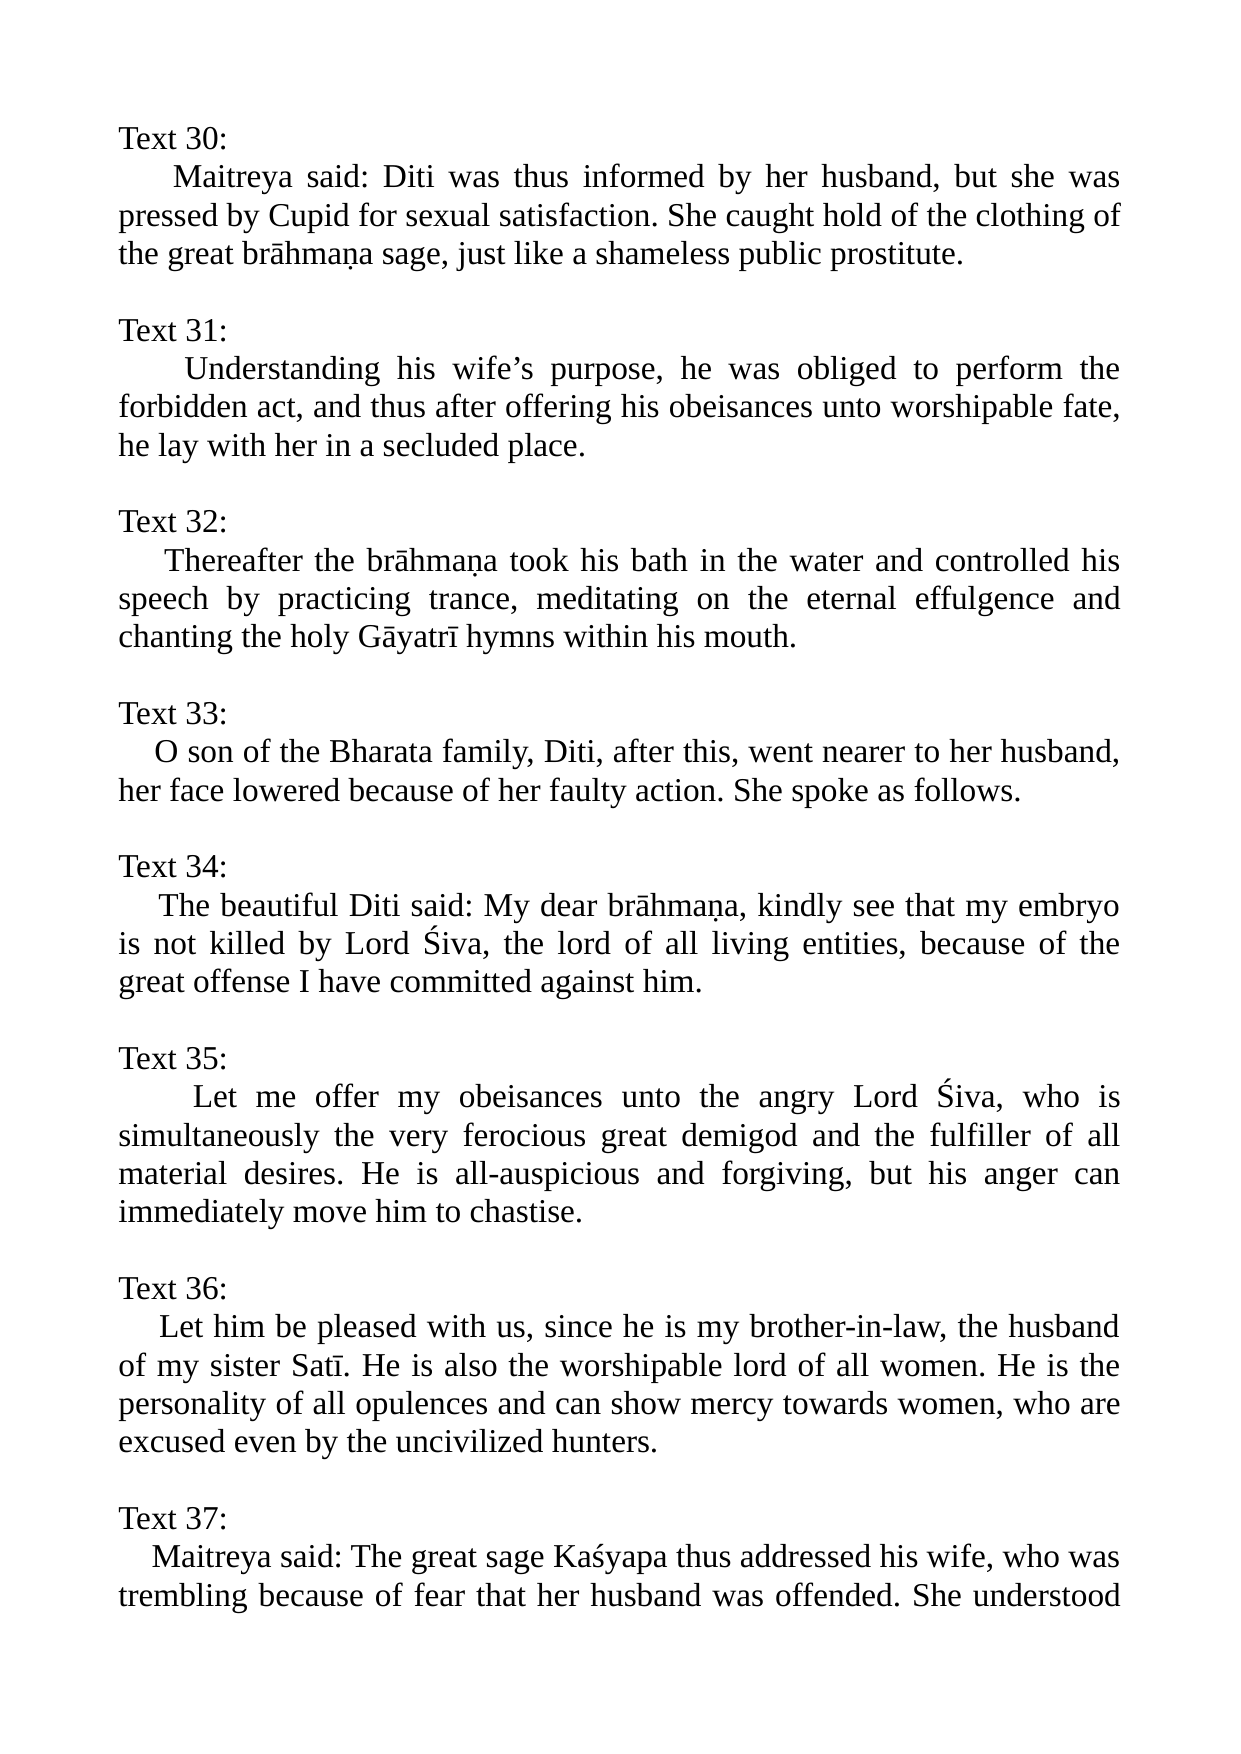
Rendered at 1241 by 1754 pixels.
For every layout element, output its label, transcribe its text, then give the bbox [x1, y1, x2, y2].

text Text 36: [118, 1268, 1122, 1306]
text The beautiful Diti said: My dear brāhmaṇa, kindly see that my embryo is not killed by Lord Śiva, the lord of all living entities, because of the great offense I have committed against him. [118, 885, 1122, 1000]
text Text 35: [118, 1038, 1122, 1076]
text Understanding his wife’s purpose, he was obliged to perform the forbidden act, and thus after offering his obeisances unto worshipable fate, he lay with her in a secluded place. [118, 348, 1122, 463]
text Let me offer my obeisances unto the angry Lord Śiva, who is simultaneously the very ferocious great demigod and the fulfiller of all material desires. He is all-auspicious and forgiving, but his anger can immediately move him to chastise. [118, 1076, 1122, 1230]
text Maitreya said: The great sage Kaśyapa thus addressed his wife, who was trembling because of fear that her husband was offended. She understood [118, 1536, 1122, 1613]
text Maitreya said: Diti was thus informed by her husband, but she was pressed by Cupid for sexual satisfaction. She caught hold of the clothing of the great brāhmaṇa sage, just like a shameless public prostitute. [118, 156, 1122, 271]
text Text 31: [118, 310, 1122, 348]
text Text 33: [118, 693, 1122, 731]
text Text 32: [118, 501, 1122, 540]
text Text 37: [118, 1498, 1122, 1536]
text O son of the Bharata family, Diti, after this, went nearer to her husband, her face lowered because of her faulty action. She spoke as follows. [118, 731, 1122, 808]
text Text 34: [118, 846, 1122, 885]
text Text 30: [118, 118, 1122, 156]
text Thereafter the brāhmaṇa took his bath in the water and controlled his speech by practicing trance, meditating on the eternal effulgence and chanting the holy Gāyatrī hymns within his mouth. [118, 540, 1122, 655]
text Let him be pleased with us, since he is my brother-in-law, the husband of my sister Satī. He is also the worshipable lord of all women. He is the personality of all opulences and can show mercy towards women, who are excused even by the uncivilized hunters. [118, 1306, 1122, 1460]
